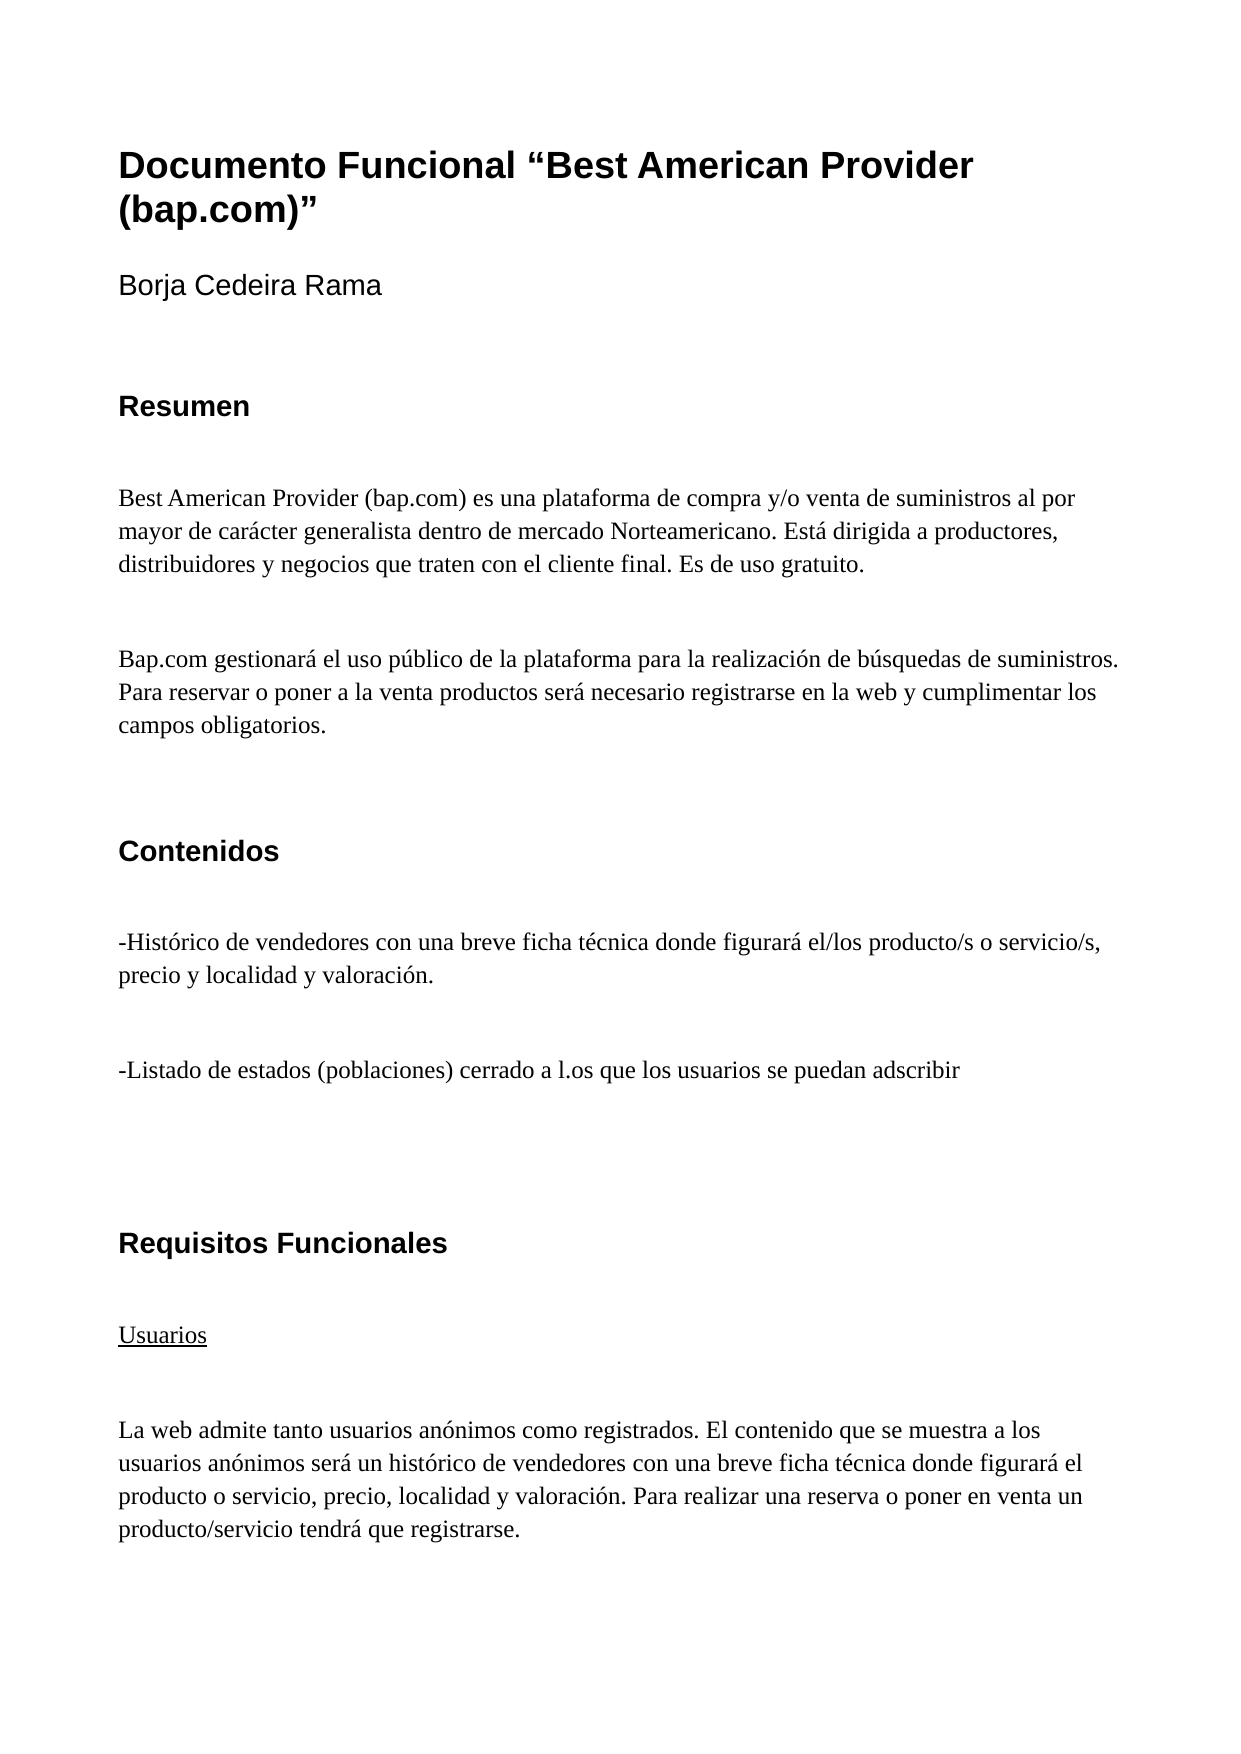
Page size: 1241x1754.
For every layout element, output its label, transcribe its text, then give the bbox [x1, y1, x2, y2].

subtitle Documento Funcional “Best American Provider (bap.com)” [118, 143, 1122, 230]
text -Listado de estados (poblaciones) cerrado a l.os que los usuarios se puedan adscribir [118, 1056, 1122, 1084]
text Usuarios [118, 1320, 1122, 1349]
text La web admite tanto usuarios anónimos como registrados. El contenido que se muestra a los usuarios anónimos será un histórico de vendedores con una breve ficha técnica donde figurará el producto o servicio, precio, localidad y valoración. Para realizar una reserva o poner en venta un producto/servicio tendrá que registrarse. [118, 1415, 1122, 1543]
subtitle Resumen [118, 389, 1122, 423]
text Bap.com gestionará el uso público de la plataforma para la realización de búsquedas de suministros. Para reservar o poner a la venta productos será necesario registrarse en la web y cumplimentar los campos obligatorios. [118, 644, 1122, 739]
subtitle Requisitos Funcionales [118, 1226, 1122, 1260]
text -Histórico de vendedores con una breve ficha técnica donde figurará el/los producto/s o servicio/s, precio y localidad y valoración. [118, 927, 1122, 989]
text Best American Provider (bap.com) es una plataforma de compra y/o venta de suministros al por mayor de carácter generalista dentro de mercado Norteamericano. Está dirigida a productores, distribuidores y negocios que traten con el cliente final. Es de uso gratuito. [118, 483, 1122, 578]
subtitle Borja Cedeira Rama [118, 268, 1122, 301]
subtitle Contenidos [118, 833, 1122, 867]
